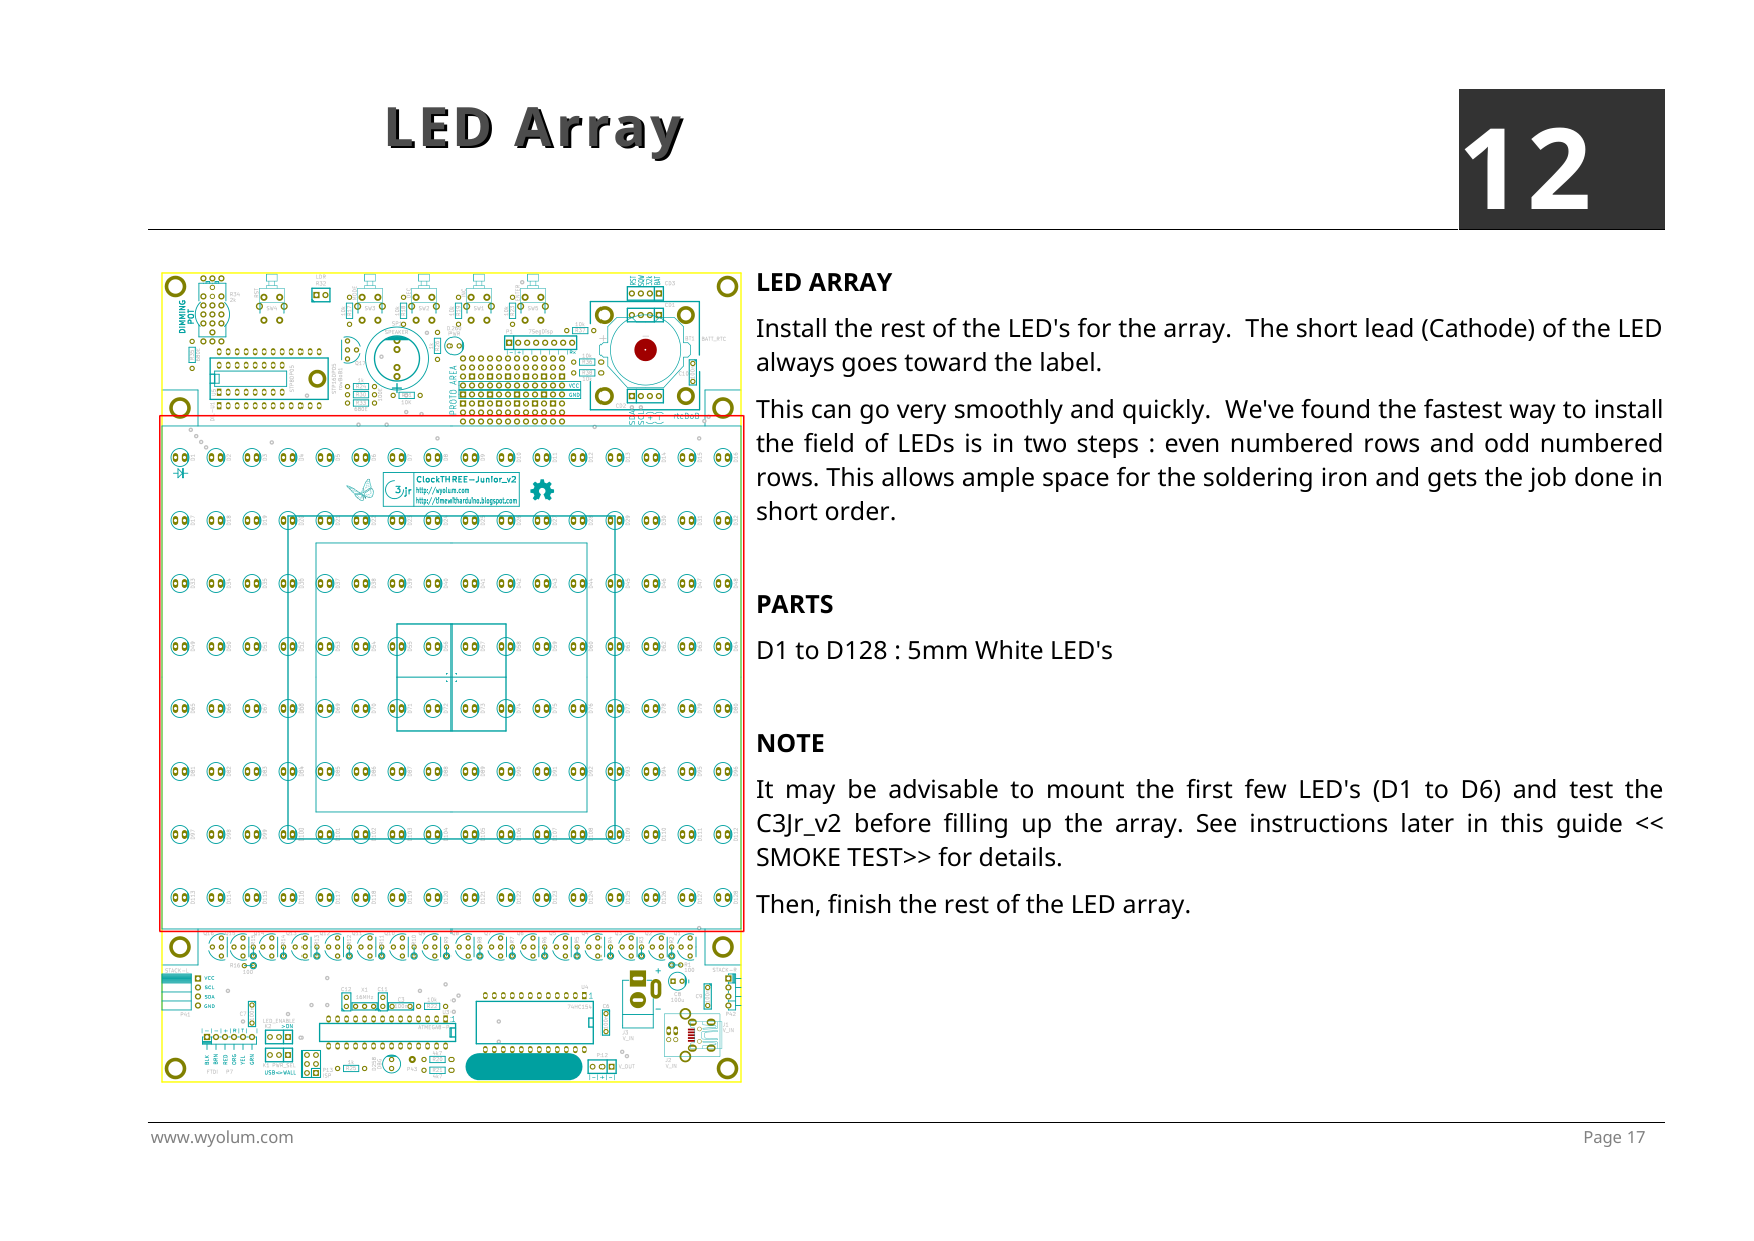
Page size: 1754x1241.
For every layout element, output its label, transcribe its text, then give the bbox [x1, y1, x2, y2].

table_header LED ARRAY Install the rest of the LED's for the array. The short lead (Cathode) of the LED always goes toward the label. This can go very smoothly and quickly. We've found the fastest way to install the field of LEDs is in two steps : even numbered rows and odd numbered rows. This allows ample space for the soldering iron and gets the job done in short order. PARTS D1 to D128 : 5mm White LED's NOTE It may be advisable to mount the first few LED's (D1 to D6) and test the C3Jr_v2 before filling up the array. See instructions later in this guide << SMOKE TEST>> for details. Then, finish the rest of the LED array. [756, 265, 1665, 1090]
table_header LED Array [354, 89, 1458, 183]
table_header 12 [1459, 89, 1665, 229]
table_cell [148, 183, 354, 229]
picture [153, 265, 751, 1090]
table_header [751, 265, 756, 1090]
table_header [148, 89, 354, 183]
table_cell [354, 183, 1458, 229]
table_header [148, 265, 153, 1090]
